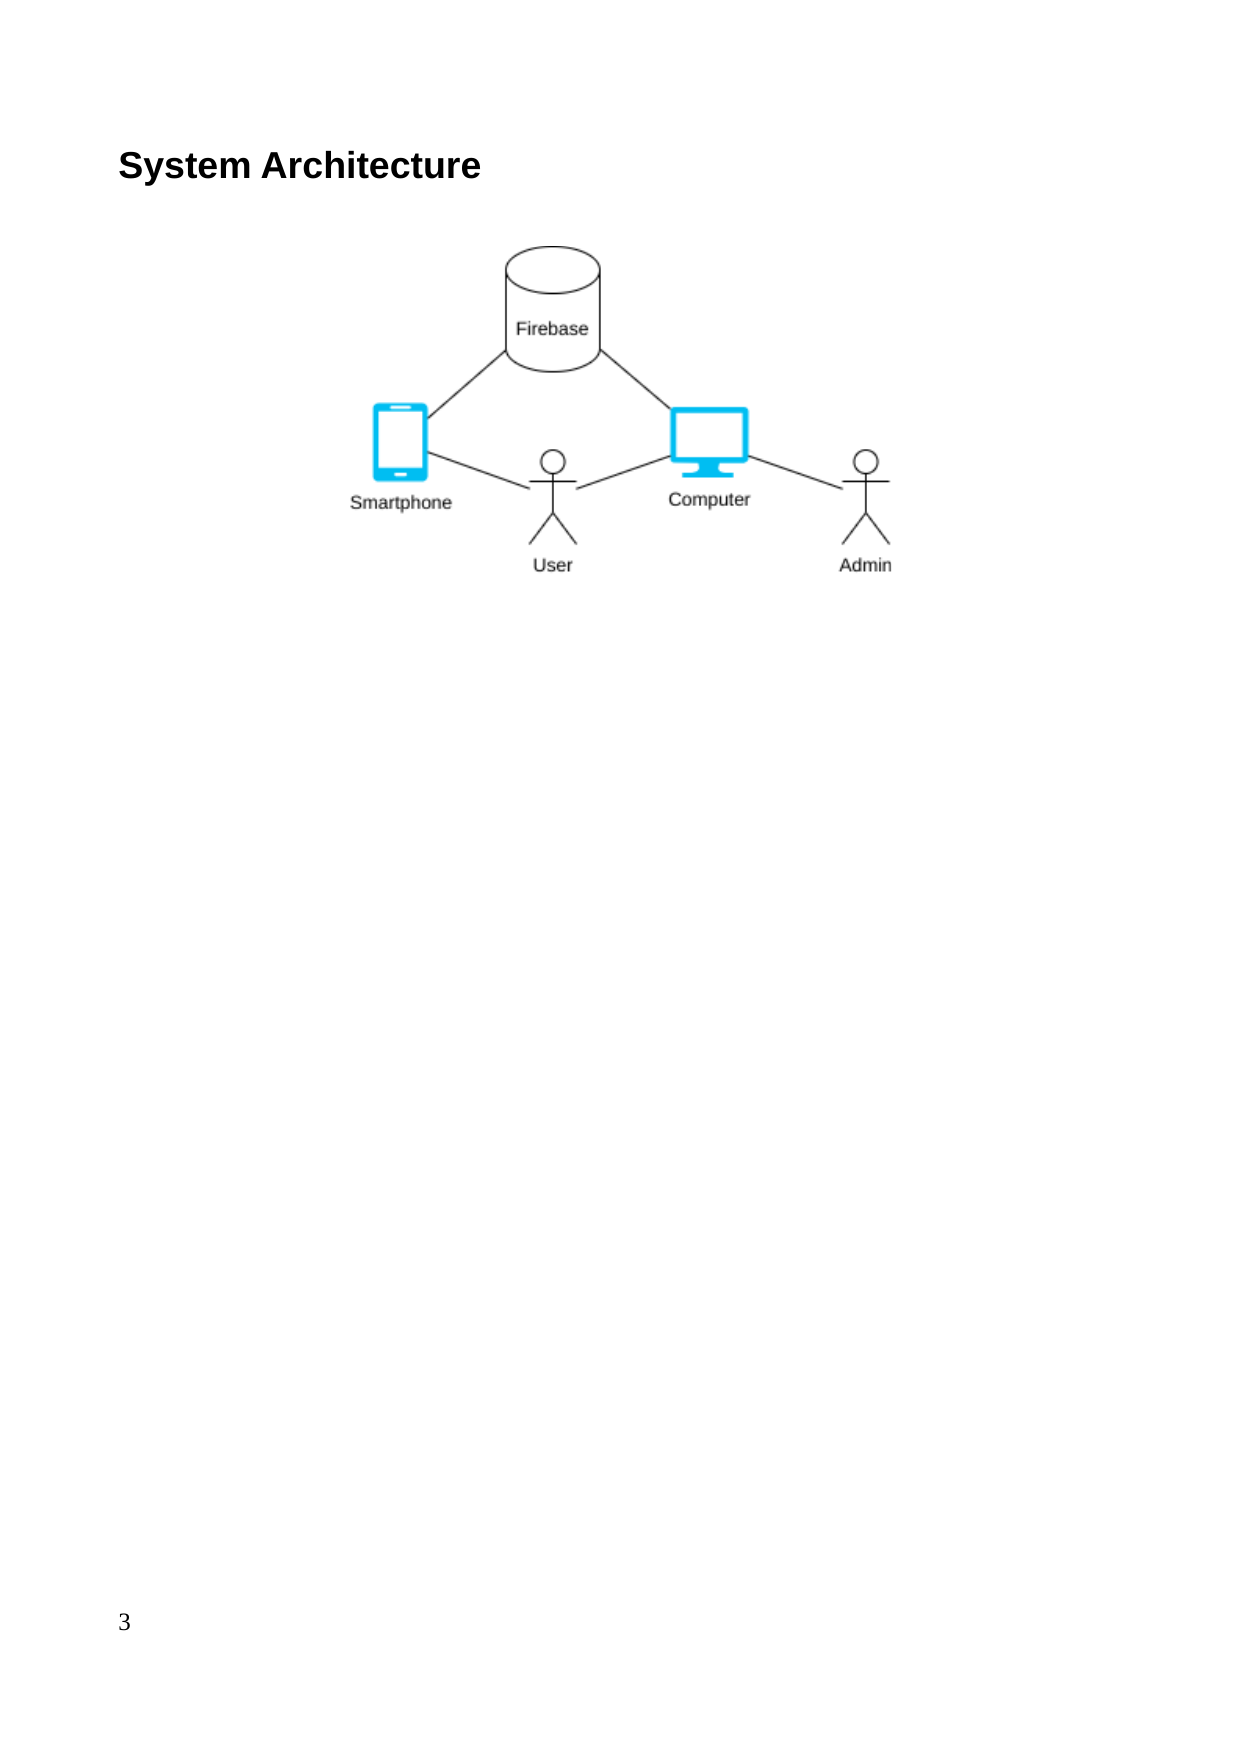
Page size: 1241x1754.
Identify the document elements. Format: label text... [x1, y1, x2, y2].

subtitle System Architecture [118, 143, 1122, 186]
picture [349, 246, 892, 578]
